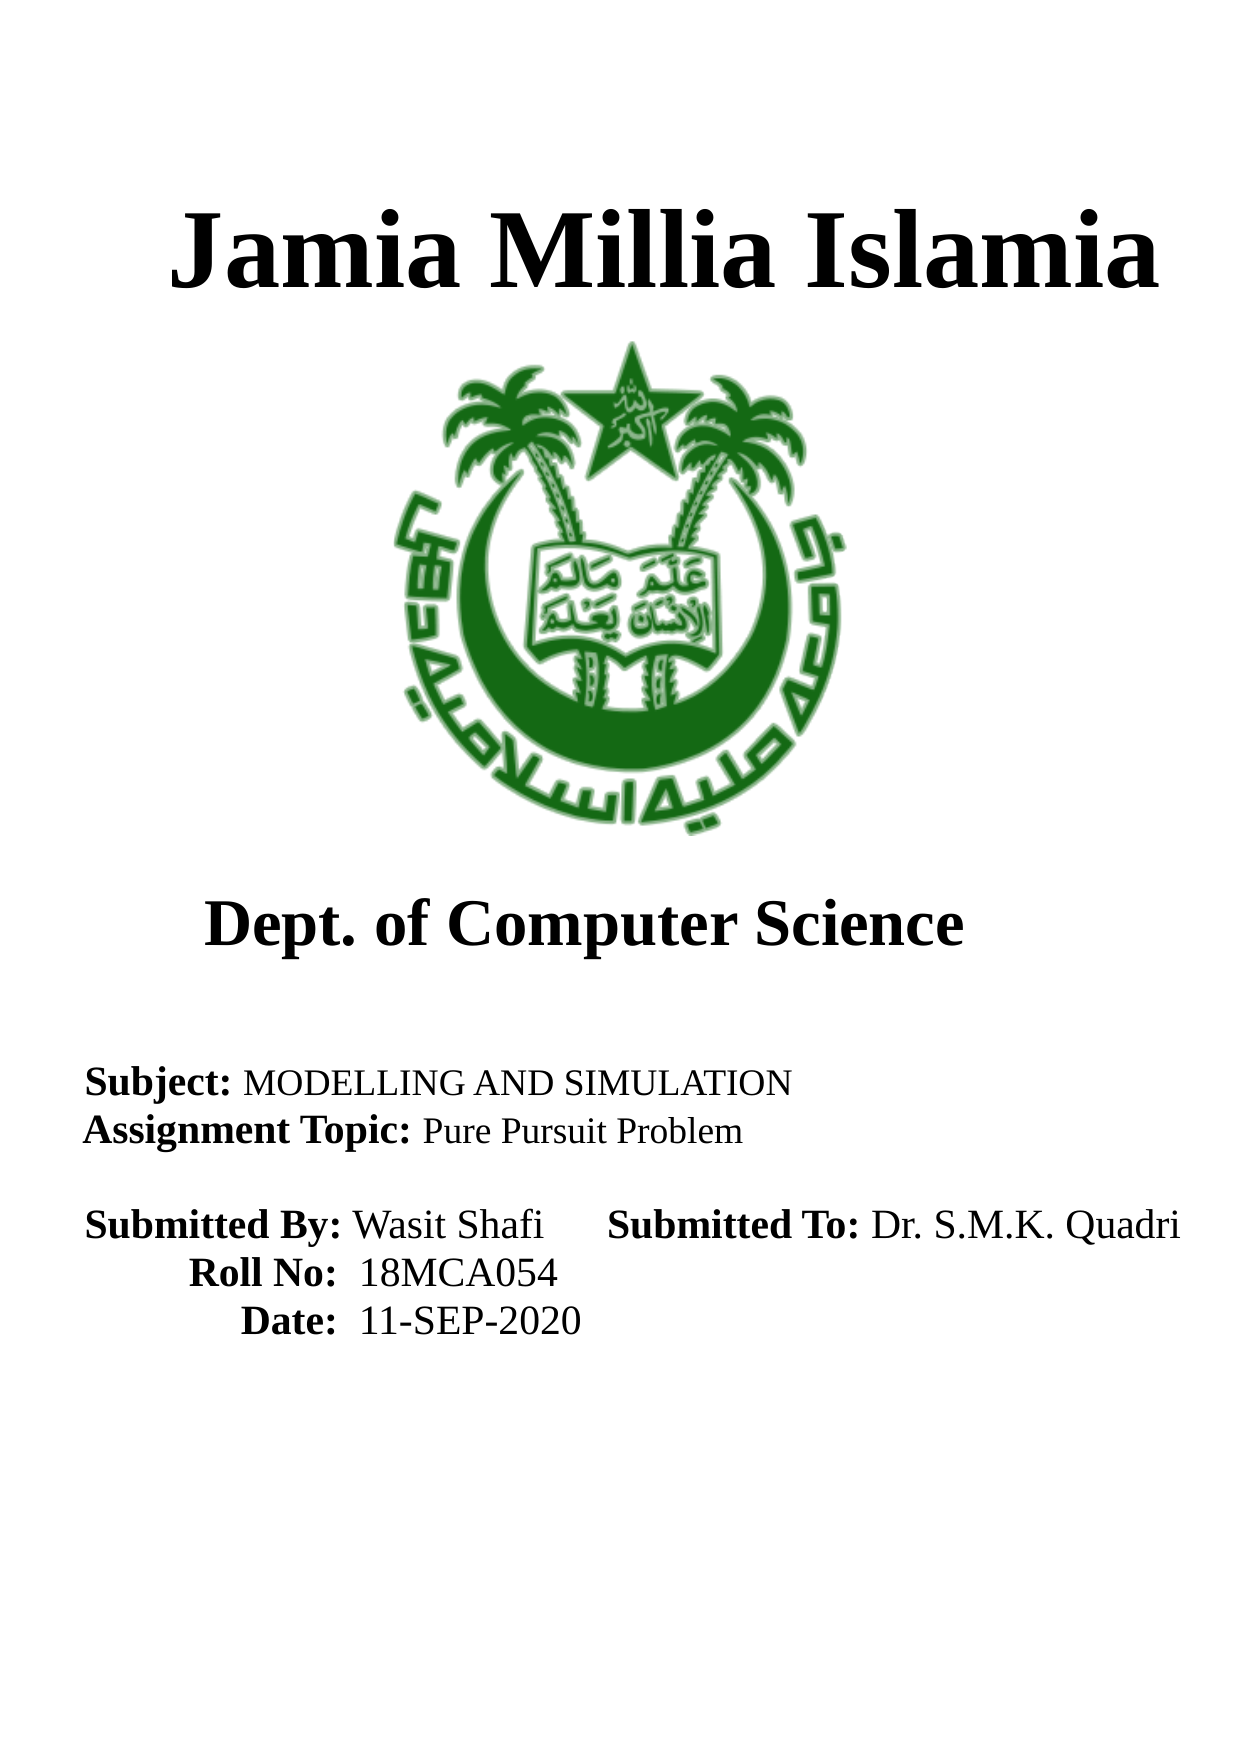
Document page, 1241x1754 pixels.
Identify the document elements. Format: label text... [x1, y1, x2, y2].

picture [393, 340, 847, 836]
text Date: 11-SEP-2020 [53, 1296, 1187, 1344]
text Dept. of Computer Science [0, 884, 1187, 960]
text Jamia Millia Islamia [53, 182, 1240, 312]
text Subject: MODELLING AND SIMULATION [53, 1056, 1187, 1104]
text Assignment Topic: Pure Pursuit Problem [53, 1104, 1187, 1152]
text Submitted By: Wasit Shafi Submitted To: Dr. S.M.K. Quadri [53, 1200, 1187, 1248]
text Roll No: 18MCA054 [53, 1248, 1187, 1296]
